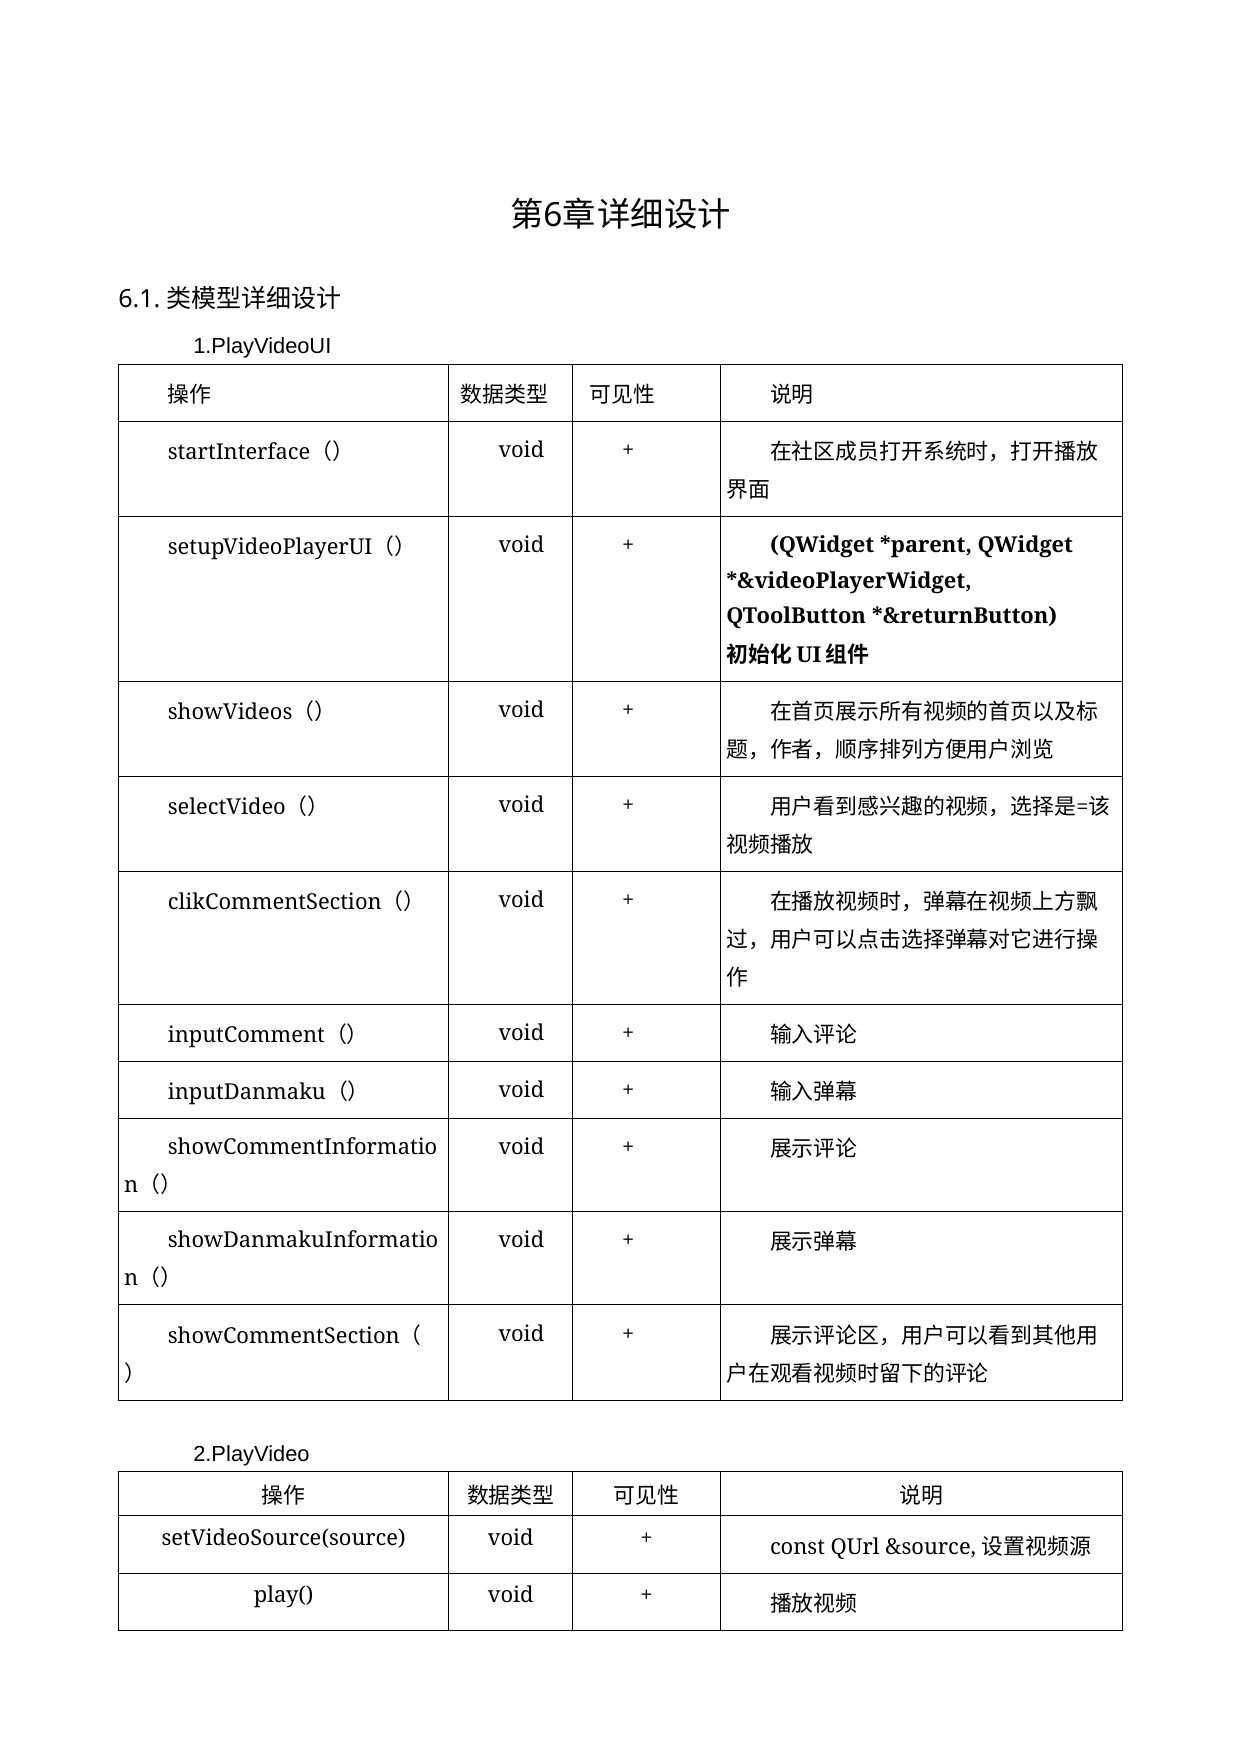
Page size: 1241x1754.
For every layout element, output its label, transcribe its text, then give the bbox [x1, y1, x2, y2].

table_header 操作 [119, 365, 448, 421]
table_header 说明 [721, 365, 1122, 421]
table_cell + [573, 1119, 720, 1211]
table_cell setupVideoPlayerUI（） [119, 517, 448, 681]
table_header 可见性 [573, 1472, 720, 1515]
table_cell inputComment（） [119, 1005, 448, 1061]
table_header 说明 [721, 1472, 1122, 1515]
table_cell 输入弹幕 [721, 1062, 1122, 1118]
table_cell 在播放视频时，弹幕在视频上方飘过，用户可以点击选择弹幕对它进行操作 [721, 872, 1122, 1003]
table_cell 播放视频 [721, 1574, 1122, 1630]
subtitle 类模型详细设计 [118, 278, 1122, 314]
table_cell void [449, 517, 572, 681]
table_cell void [449, 777, 572, 871]
table_cell selectVideo（） [119, 777, 448, 871]
table_cell void [449, 1005, 572, 1061]
table_cell void [449, 682, 572, 776]
table_header 数据类型 [449, 1472, 572, 1515]
table_cell + [573, 517, 720, 681]
table_cell void [449, 1062, 572, 1118]
subtitle 详细设计 [118, 188, 1122, 236]
table_cell 在首页展示所有视频的首页以及标题，作者，顺序排列方便用户浏览 [721, 682, 1122, 776]
subtitle 2.PlayVideo [118, 1441, 1122, 1466]
table_cell + [573, 777, 720, 871]
table_cell void [449, 872, 572, 1003]
table_cell showDanmakuInformation（） [119, 1212, 448, 1304]
subtitle 1.PlayVideoUI [118, 333, 1122, 359]
table_cell void [449, 1212, 572, 1304]
table_cell play() [119, 1574, 448, 1630]
table_cell 用户看到感兴趣的视频，选择是=该视频播放 [721, 777, 1122, 871]
table_header 数据类型 [449, 365, 572, 421]
table_cell 展示弹幕 [721, 1212, 1122, 1304]
table_cell (QWidget *parent, QWidget *&videoPlayerWidget, QToolButton *&returnButton) 初始化UI组件 [721, 517, 1122, 681]
table_cell void [449, 1516, 572, 1573]
table_cell 展示评论 [721, 1119, 1122, 1211]
table_cell + [573, 1062, 720, 1118]
table_cell + [573, 1516, 720, 1573]
table_cell showVideos（） [119, 682, 448, 776]
table_cell 展示评论区，用户可以看到其他用户在观看视频时留下的评论 [721, 1305, 1122, 1399]
table_cell void [449, 422, 572, 516]
table_cell + [573, 1574, 720, 1630]
table_cell 在社区成员打开系统时，打开播放界面 [721, 422, 1122, 516]
table_cell void [449, 1305, 572, 1399]
table_cell showCommentInformation（） [119, 1119, 448, 1211]
table_cell void [449, 1574, 572, 1630]
table_cell clikCommentSection（） [119, 872, 448, 1003]
table_cell const QUrl &source, 设置视频源 [721, 1516, 1122, 1573]
table_header 可见性 [573, 365, 720, 421]
table_cell + [573, 1305, 720, 1399]
table_cell void [449, 1119, 572, 1211]
table_header 操作 [119, 1472, 448, 1515]
table_cell showCommentSection（） [119, 1305, 448, 1399]
table_cell inputDanmaku（） [119, 1062, 448, 1118]
table_cell + [573, 682, 720, 776]
table_cell + [573, 1212, 720, 1304]
table_cell + [573, 872, 720, 1003]
table_cell + [573, 422, 720, 516]
table_cell setVideoSource(source) [119, 1516, 448, 1573]
table_cell 输入评论 [721, 1005, 1122, 1061]
table_cell startInterface（） [119, 422, 448, 516]
table_cell + [573, 1005, 720, 1061]
